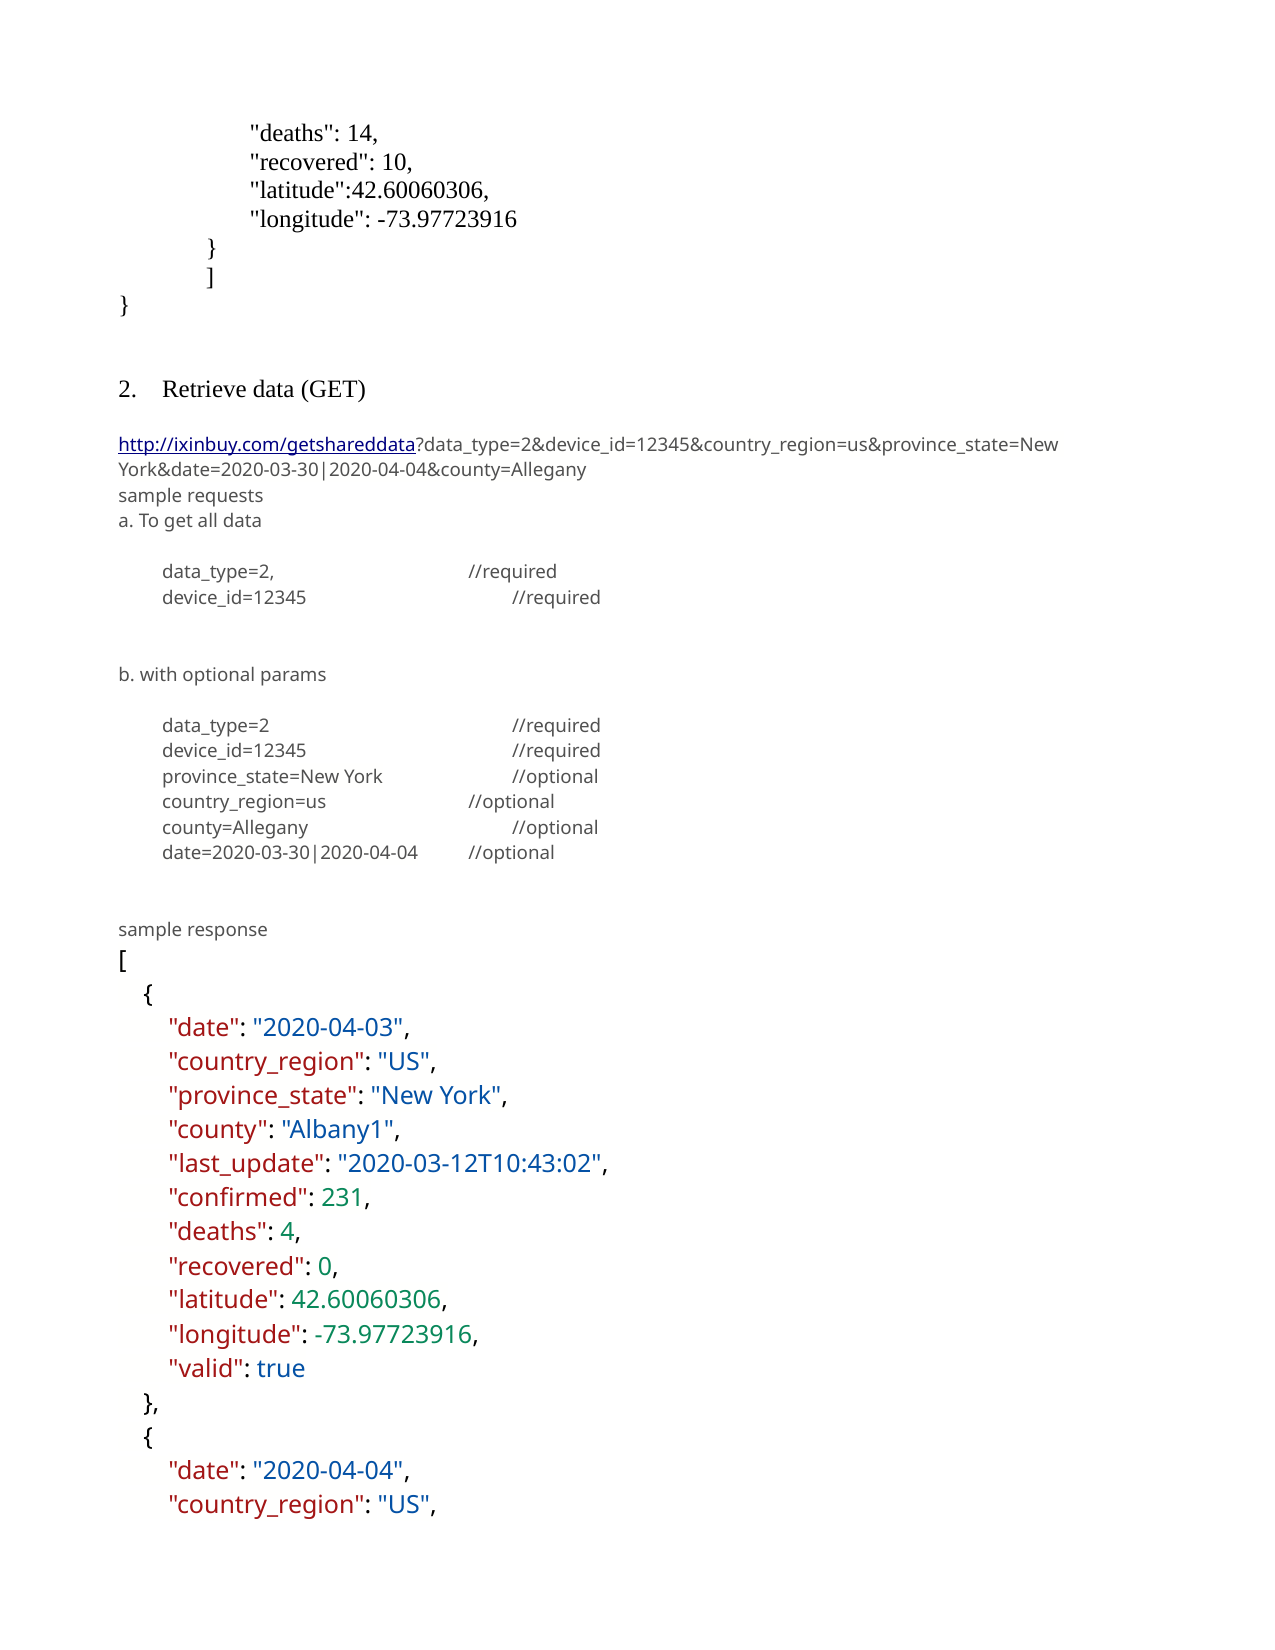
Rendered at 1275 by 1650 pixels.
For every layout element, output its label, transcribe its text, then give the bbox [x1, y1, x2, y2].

text data_type=2, //required [118, 559, 1157, 584]
text "deaths": 14, [118, 118, 1157, 147]
text { [118, 1418, 1157, 1452]
text a. To get all data [118, 508, 1157, 533]
text "deaths": 4, [118, 1214, 1157, 1248]
text data_type=2 //required [118, 712, 1157, 737]
text "date": "2020-04-04", [118, 1452, 1157, 1487]
text "longitude": -73.97723916 [118, 204, 1157, 233]
text "last_update": "2020-03-12T10:43:02", [118, 1146, 1157, 1180]
text "county": "Albany1", [118, 1112, 1157, 1146]
text "province_state": "New York", [118, 1078, 1157, 1112]
text [ [118, 942, 1157, 976]
text "date": "2020-04-03", [118, 1010, 1157, 1044]
text province_state=New York //optional [118, 763, 1157, 788]
text b. with optional params [118, 661, 1157, 686]
text "country_region": "US", [118, 1487, 1157, 1521]
text "country_region": "US", [118, 1044, 1157, 1078]
text sample response [118, 916, 1157, 942]
text }, [118, 1384, 1157, 1418]
text 2. Retrieve data (GET) [118, 374, 1157, 402]
text http://ixinbuy.com/getshareddata?data_type=2&device_id=12345&country_region=us&province_state=New York&date=2020-03-30|2020-04-04&county=Allegany [118, 431, 1157, 482]
text country_region=us //optional [118, 788, 1157, 814]
text sample requests [118, 482, 1157, 508]
text date=2020-03-30|2020-04-04 //optional [118, 839, 1157, 865]
text "latitude": 42.60060306, [118, 1282, 1157, 1316]
text county=Allegany //optional [118, 814, 1157, 839]
text ] [118, 262, 1157, 291]
text } [118, 233, 1157, 262]
text device_id=12345 //required [118, 584, 1157, 610]
text "latitude":42.60060306, [118, 176, 1157, 204]
text "valid": true [118, 1350, 1157, 1384]
text { [118, 976, 1157, 1010]
text } [118, 291, 1157, 319]
text "longitude": -73.97723916, [118, 1316, 1157, 1350]
text "recovered": 10, [118, 147, 1157, 176]
text device_id=12345 //required [118, 737, 1157, 763]
text "recovered": 0, [118, 1248, 1157, 1282]
text "confirmed": 231, [118, 1180, 1157, 1214]
